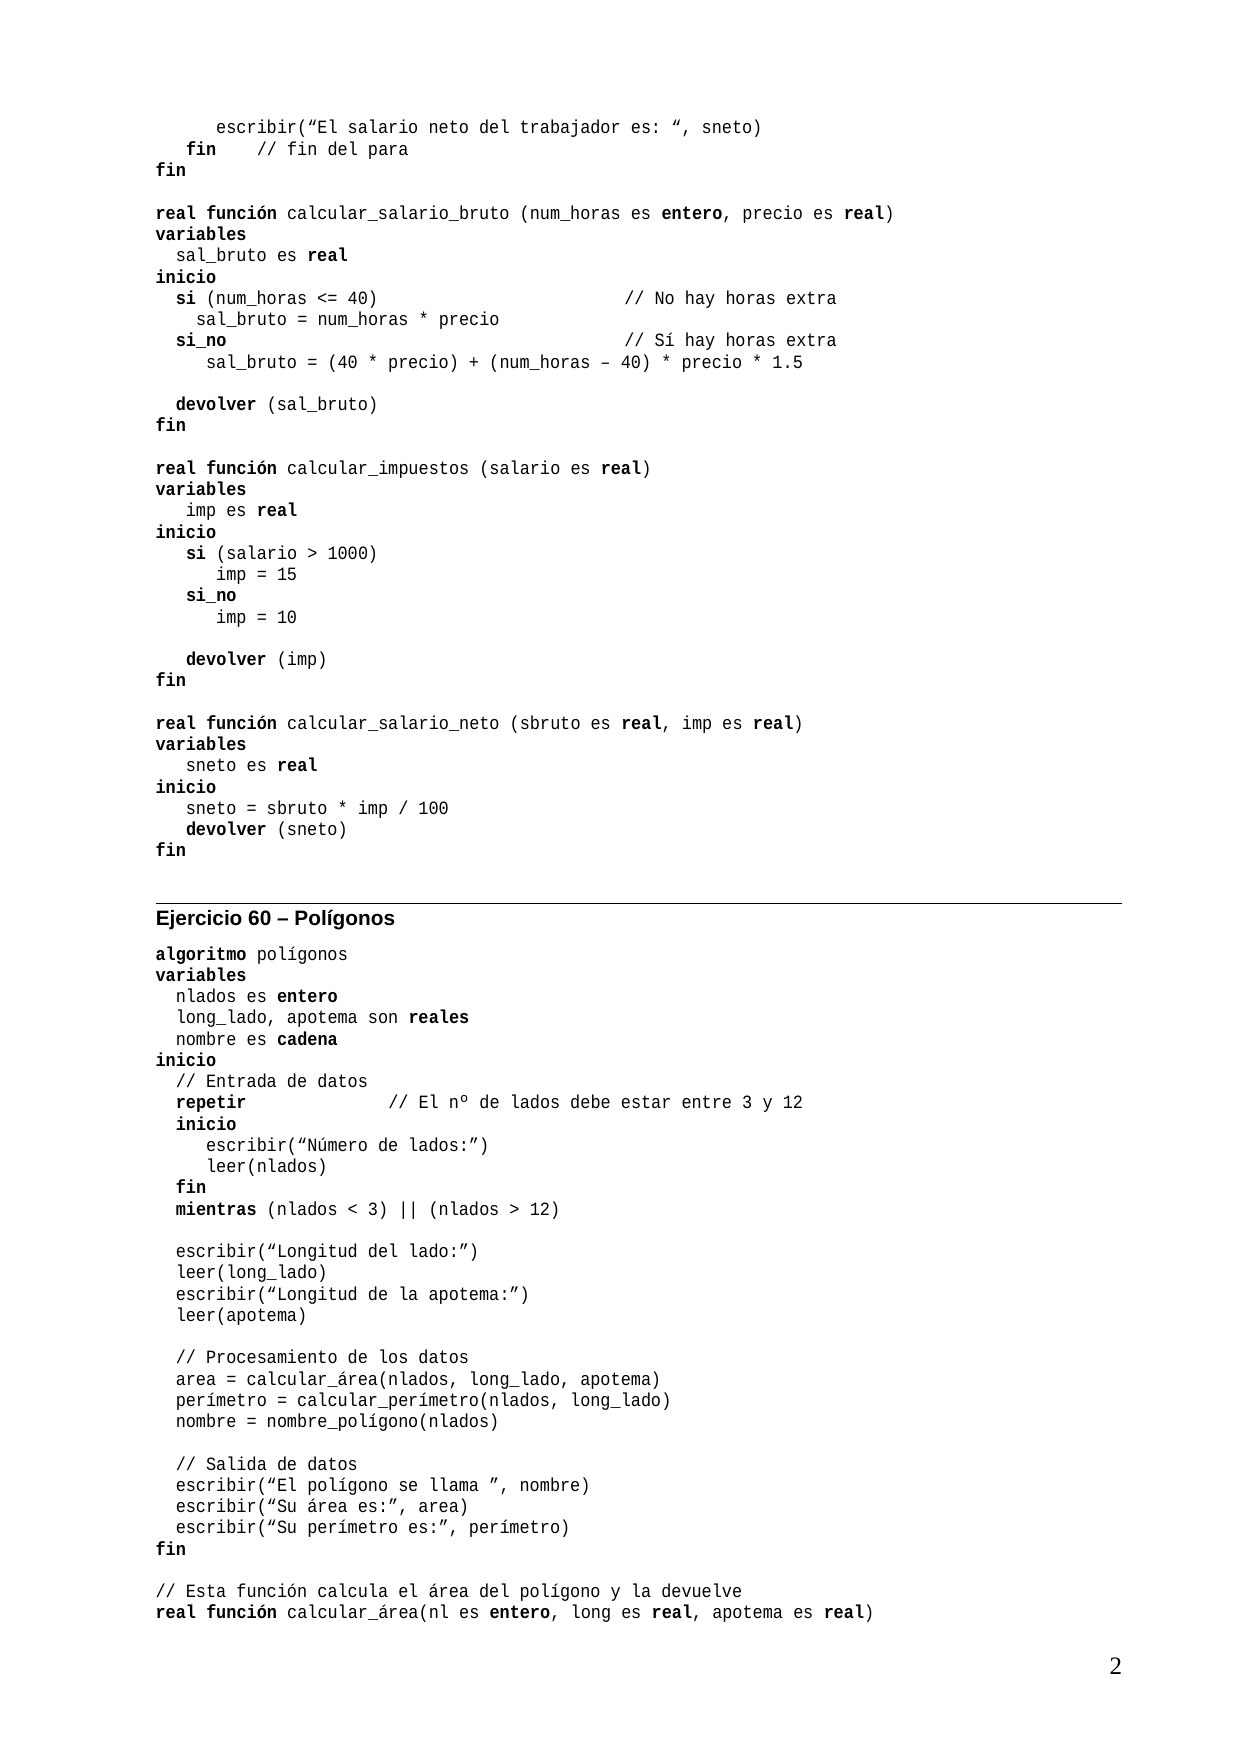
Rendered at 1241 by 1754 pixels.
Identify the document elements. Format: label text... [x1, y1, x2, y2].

text devolver (sal_bruto) [155, 395, 1122, 416]
text sneto = sbruto * imp / 100 [155, 799, 1122, 820]
text nlados es entero [155, 987, 1122, 1008]
text escribir(“El polígono se llama ”, nombre) [155, 1476, 1122, 1497]
text sal_bruto = num_horas * precio [155, 310, 1122, 331]
text escribir(“El salario neto del trabajador es: “, sneto) [155, 118, 1122, 139]
text sal_bruto = (40 * precio) + (num_horas – 40) * precio * 1.5 [155, 352, 1122, 374]
text // Esta función calcula el área del polígono y la devuelve [155, 1582, 1122, 1603]
text Ejercicio 60 – Polígonos [156, 904, 1122, 929]
text si (salario > 1000) [155, 544, 1122, 565]
text sal_bruto es real [155, 246, 1122, 267]
text si_no // Sí hay horas extra [155, 331, 1122, 352]
text fin [155, 841, 1122, 862]
text inicio [155, 1051, 1122, 1072]
text nombre es cadena [155, 1029, 1122, 1051]
text escribir(“Longitud del lado:”) [155, 1242, 1122, 1263]
text mientras (nlados < 3) || (nlados > 12) [155, 1199, 1122, 1221]
text escribir(“Su perímetro es:”, perímetro) [155, 1518, 1122, 1539]
text variables [155, 966, 1122, 987]
text escribir(“Longitud de la apotema:”) [155, 1284, 1122, 1306]
text perímetro = calcular_perímetro(nlados, long_lado) [155, 1391, 1122, 1412]
text si_no [155, 586, 1122, 607]
text fin [155, 671, 1122, 692]
text real función calcular_área(nl es entero, long es real, apotema es real) [155, 1603, 1122, 1624]
text si (num_horas <= 40) // No hay horas extra [155, 289, 1122, 310]
text fin [155, 1539, 1122, 1561]
text variables [155, 735, 1122, 756]
text repetir // El nº de lados debe estar entre 3 y 12 [155, 1093, 1122, 1114]
text imp = 10 [155, 607, 1122, 629]
text fin [155, 161, 1122, 182]
text sneto es real [155, 756, 1122, 777]
text devolver (imp) [155, 650, 1122, 671]
text area = calcular_área(nlados, long_lado, apotema) [155, 1369, 1122, 1391]
text // Salida de datos [155, 1454, 1122, 1476]
text inicio [155, 267, 1122, 289]
text real función calcular_salario_bruto (num_horas es entero, precio es real) [155, 204, 1122, 225]
text inicio [155, 522, 1122, 544]
text imp es real [155, 501, 1122, 522]
text imp = 15 [155, 565, 1122, 586]
text fin // fin del para [155, 139, 1122, 161]
text fin [155, 1178, 1122, 1199]
text real función calcular_salario_neto (sbruto es real, imp es real) [155, 714, 1122, 735]
text leer(nlados) [155, 1157, 1122, 1178]
text leer(apotema) [155, 1306, 1122, 1327]
text inicio [155, 1114, 1122, 1136]
text devolver (sneto) [155, 820, 1122, 841]
text variables [155, 225, 1122, 246]
text // Procesamiento de los datos [155, 1348, 1122, 1369]
text nombre = nombre_polígono(nlados) [155, 1412, 1122, 1433]
text algoritmo polígonos [155, 944, 1122, 966]
text escribir(“Su área es:”, area) [155, 1497, 1122, 1518]
text long_lado, apotema son reales [155, 1008, 1122, 1029]
text leer(long_lado) [155, 1263, 1122, 1284]
text escribir(“Número de lados:”) [155, 1136, 1122, 1157]
text // Entrada de datos [155, 1072, 1122, 1093]
text variables [155, 480, 1122, 501]
text real función calcular_impuestos (salario es real) [155, 459, 1122, 480]
text fin [155, 416, 1122, 437]
text inicio [155, 777, 1122, 799]
